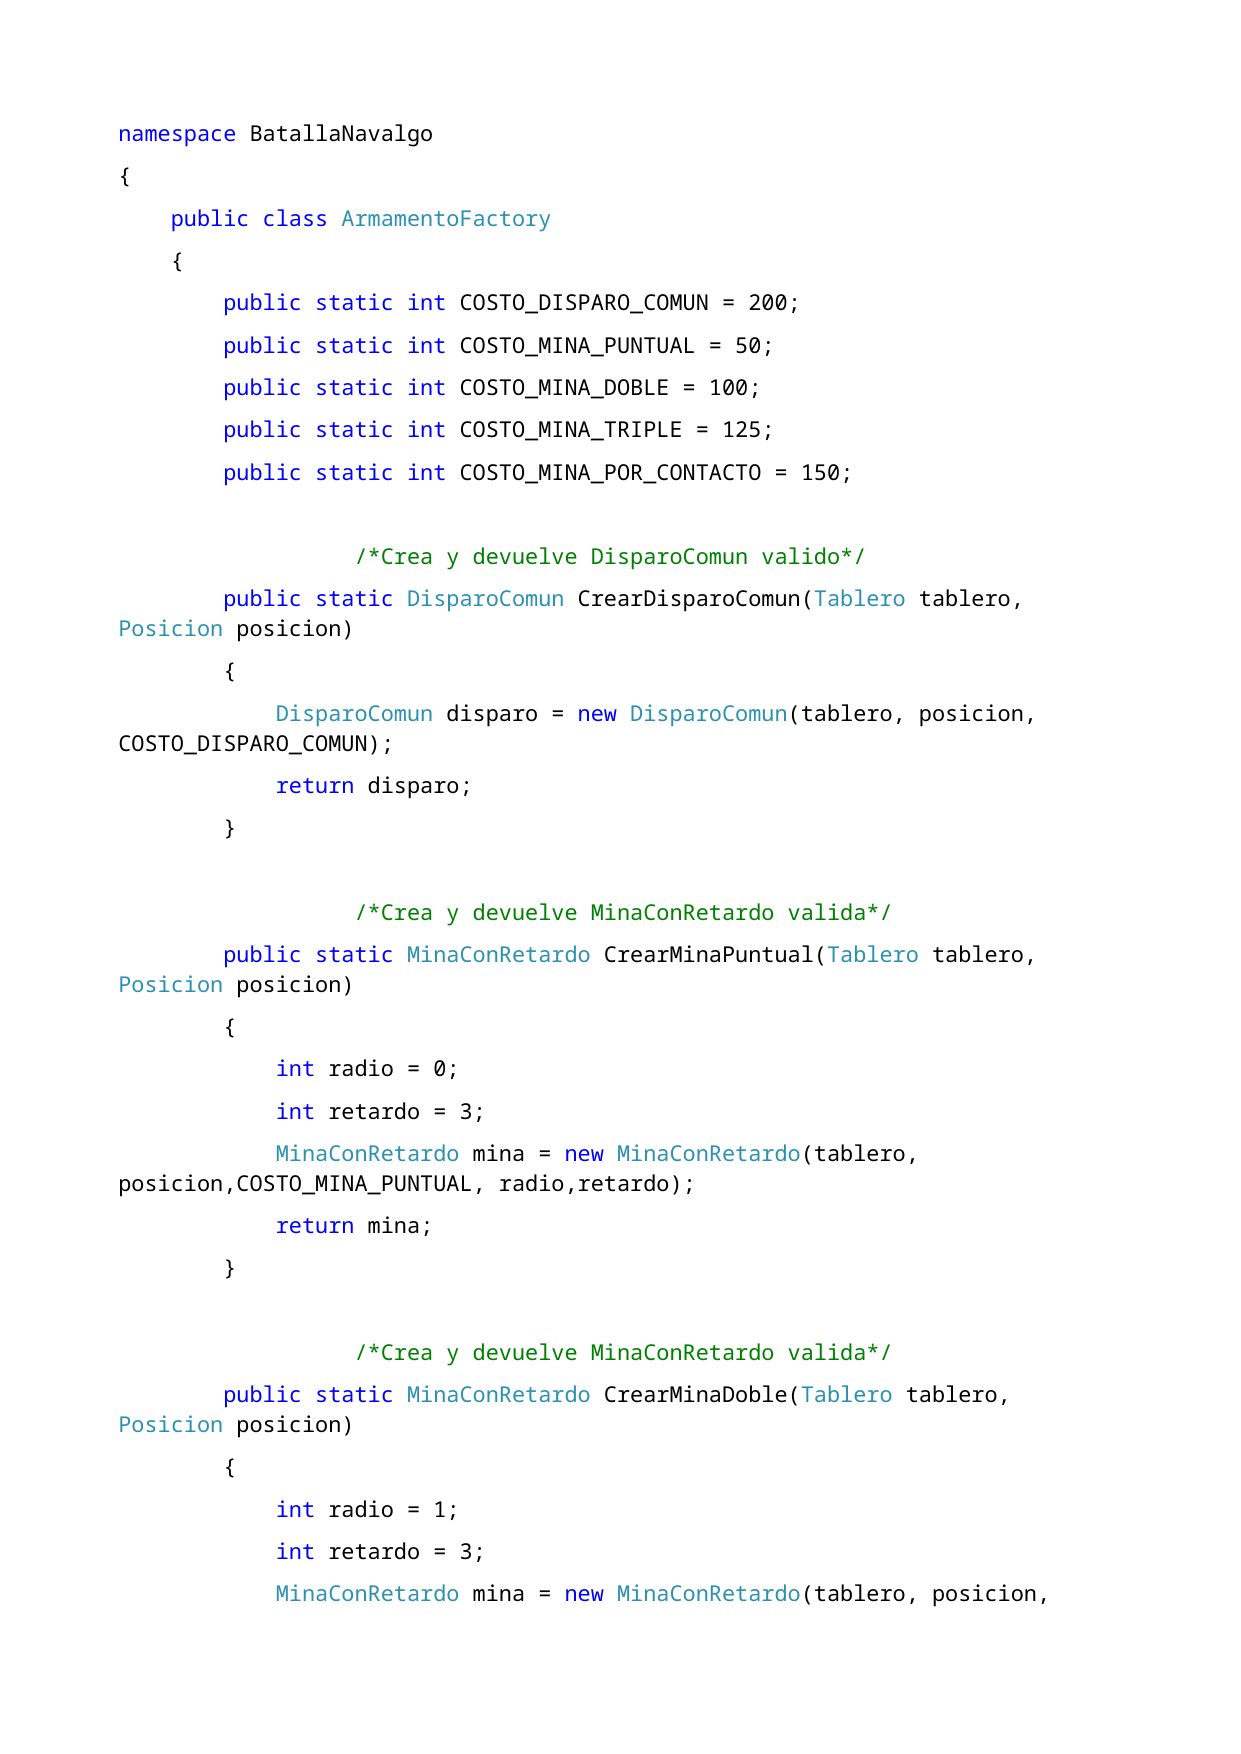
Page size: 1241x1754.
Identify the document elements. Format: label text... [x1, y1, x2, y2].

text { [118, 1011, 1122, 1041]
text { [118, 245, 1122, 275]
text { [118, 1451, 1122, 1481]
text public static MinaConRetardo CrearMinaPuntual(Tablero tablero, Posicion posicion) [118, 939, 1122, 998]
text public static int COSTO_MINA_PUNTUAL = 50; [118, 329, 1122, 359]
text } [118, 1252, 1122, 1282]
text /*Crea y devuelve DisparoComun valido*/ [118, 541, 1122, 571]
text /*Crea y devuelve MinaConRetardo valida*/ [118, 897, 1122, 926]
text public class ArmamentoFactory [118, 203, 1122, 232]
text int retardo = 3; [118, 1096, 1122, 1125]
text public static int COSTO_MINA_TRIPLE = 125; [118, 414, 1122, 444]
text public static DisparoComun CrearDisparoComun(Tablero tablero, Posicion posicion) [118, 583, 1122, 643]
text return mina; [118, 1210, 1122, 1240]
text public static int COSTO_MINA_POR_CONTACTO = 150; [118, 456, 1122, 486]
text MinaConRetardo mina = new MinaConRetardo(tablero, posicion, [118, 1578, 1122, 1608]
text namespace BatallaNavalgo [118, 118, 1122, 148]
text DisparoComun disparo = new DisparoComun(tablero, posicion, COSTO_DISPARO_COMUN); [118, 698, 1122, 757]
text public static int COSTO_DISPARO_COMUN = 200; [118, 287, 1122, 317]
text { [118, 160, 1122, 190]
text public static int COSTO_MINA_DOBLE = 100; [118, 372, 1122, 402]
text public static MinaConRetardo CrearMinaDoble(Tablero tablero, Posicion posicion) [118, 1379, 1122, 1439]
text { [118, 655, 1122, 685]
text } [118, 812, 1122, 842]
text /*Crea y devuelve MinaConRetardo valida*/ [118, 1337, 1122, 1367]
text return disparo; [118, 770, 1122, 799]
text MinaConRetardo mina = new MinaConRetardo(tablero, posicion,COSTO_MINA_PUNTUAL, radio,retardo); [118, 1138, 1122, 1197]
text int radio = 0; [118, 1053, 1122, 1083]
text int retardo = 3; [118, 1536, 1122, 1566]
text int radio = 1; [118, 1493, 1122, 1523]
